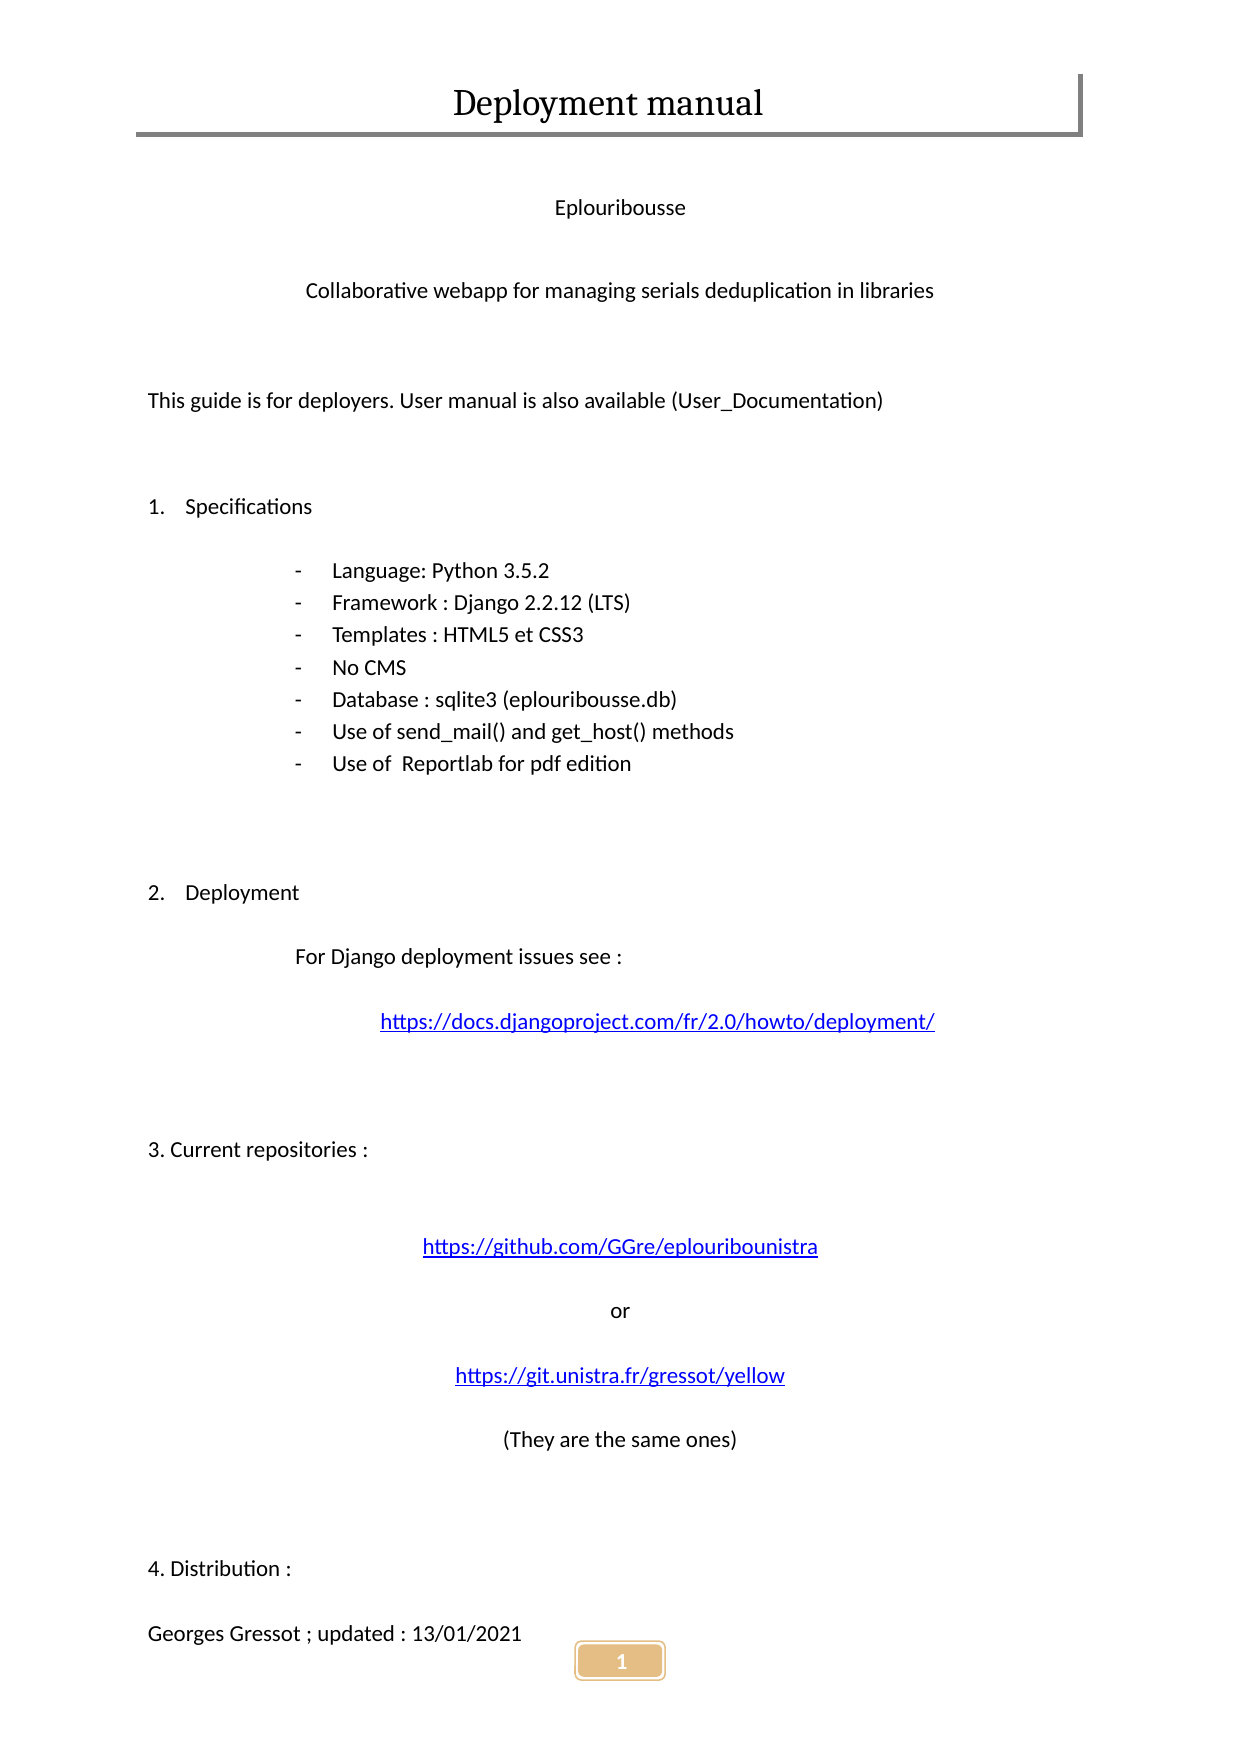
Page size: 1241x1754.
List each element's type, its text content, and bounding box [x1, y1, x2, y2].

list https://docs.djangoproject.com/fr/2.0/howto/deployment/ [223, 1007, 1093, 1035]
list Language: Python 3.5.2 [294, 556, 1093, 584]
list No CMS [294, 653, 1093, 681]
list or [148, 1296, 1093, 1324]
list Database : sqlite3 (eplouribousse.db) [294, 685, 1093, 713]
list For Django deployment issues see : [223, 942, 1093, 970]
list Specifications [148, 492, 1093, 520]
list Use of send_mail() and get_host() methods [294, 717, 1093, 745]
list https://github.com/GGre/eplouribounistra [148, 1232, 1093, 1260]
list 3. Current repositories : [148, 1136, 1093, 1163]
list Framework : Django 2.2.12 (LTS) [294, 588, 1093, 616]
list (They are the same ones) [148, 1425, 1093, 1453]
text This guide is for deployers. User manual is also available (User_Documentation) [148, 386, 1093, 414]
list Use of Reportlab for pdf edition [294, 749, 1093, 777]
list Templates : HTML5 et CSS3 [294, 621, 1093, 648]
text Collaborative webapp for managing serials deduplication in libraries [148, 277, 1093, 305]
list 4. Distribution : [148, 1554, 1093, 1582]
list https://git.unistra.fr/gressot/yellow [148, 1361, 1093, 1389]
text Eplouribousse [148, 193, 1093, 221]
list Deployment [148, 878, 1093, 906]
